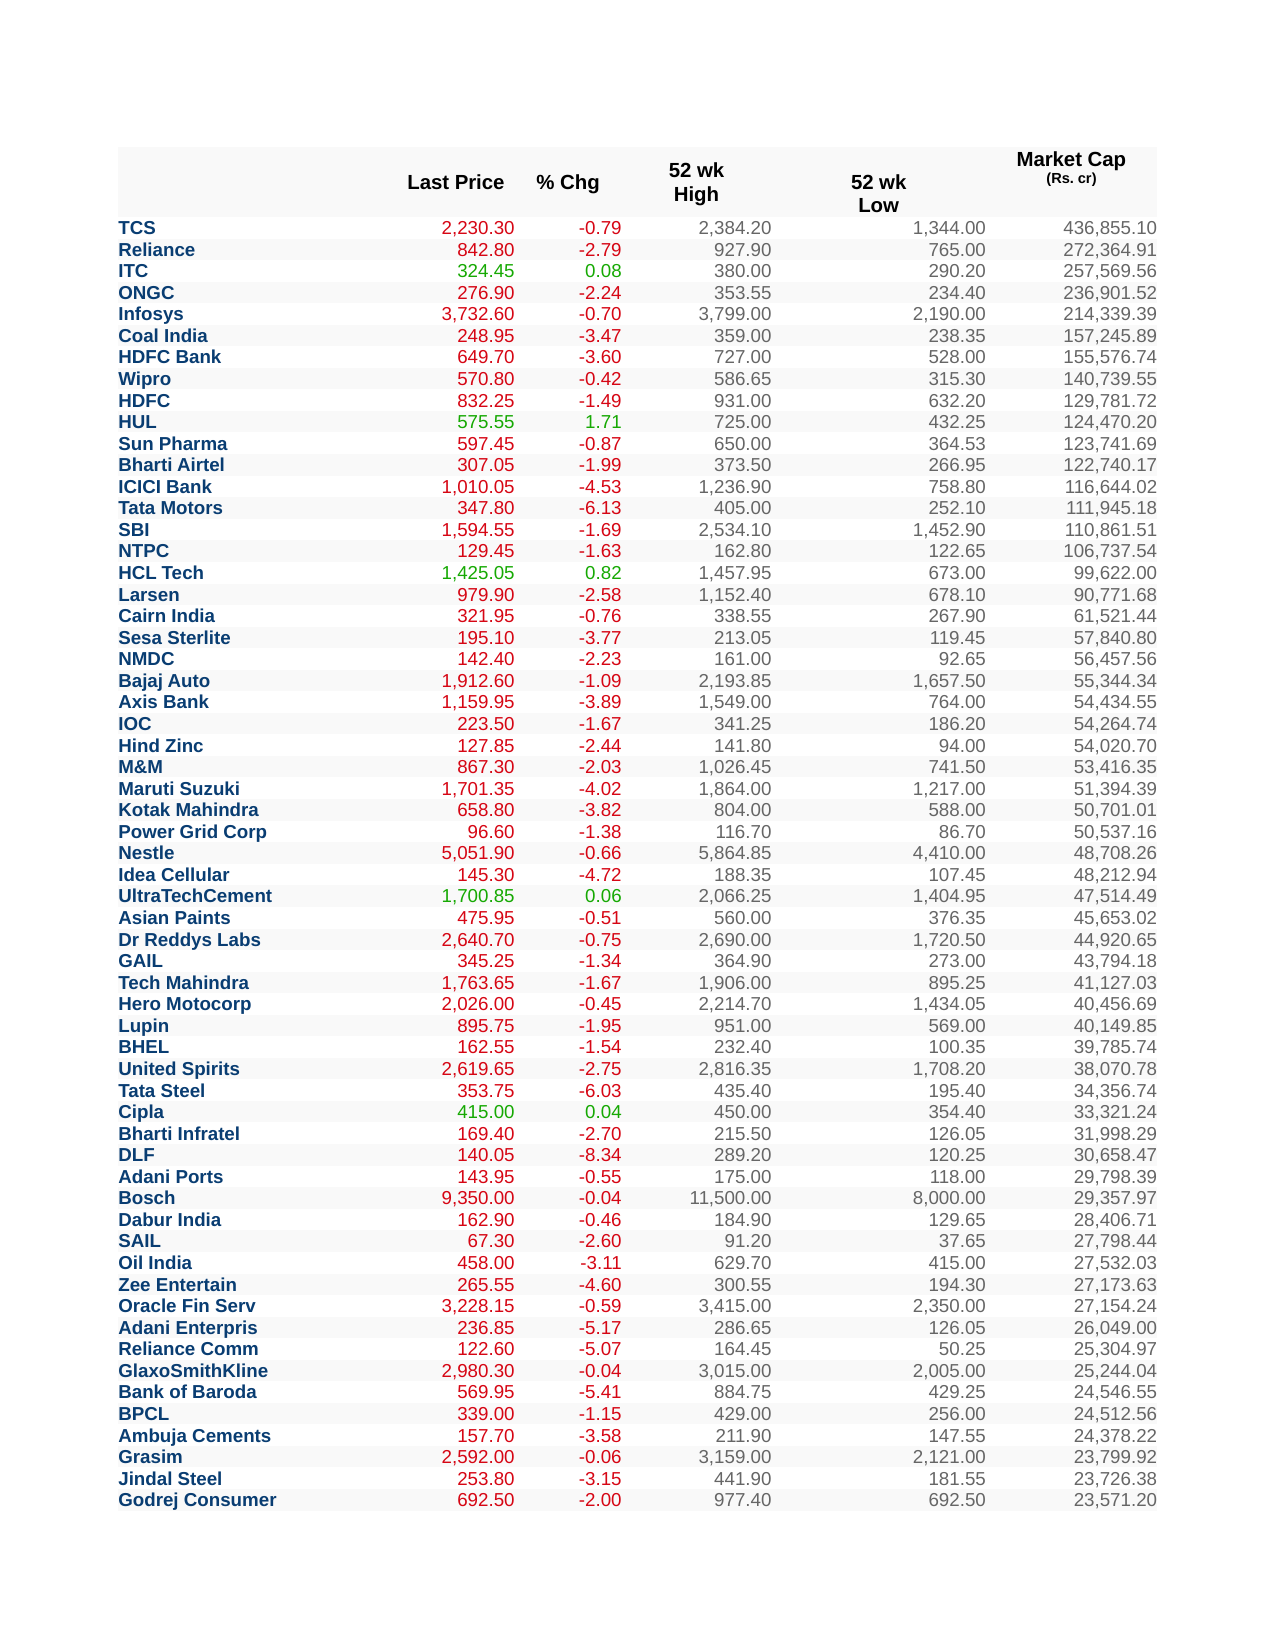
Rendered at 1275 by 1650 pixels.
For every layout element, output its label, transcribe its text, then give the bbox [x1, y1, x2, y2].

table_cell 1,708.20 [771, 1058, 986, 1079]
table_cell 155,576.74 [986, 346, 1157, 368]
table_cell 1,010.05 [386, 476, 514, 497]
table_cell 1,026.45 [621, 756, 771, 777]
table_cell 24,378.22 [986, 1424, 1157, 1446]
table_cell 692.50 [386, 1489, 514, 1511]
table_cell 223.50 [386, 713, 514, 734]
table_cell Dr Reddys Labs [118, 929, 386, 950]
table_cell 415.00 [386, 1101, 514, 1122]
table_cell -2.03 [514, 756, 621, 777]
table_cell -1.54 [514, 1036, 621, 1058]
table_cell 253.80 [386, 1468, 514, 1489]
table_cell 129.45 [386, 540, 514, 562]
table_cell SAIL [118, 1230, 386, 1252]
table_cell 50,701.01 [986, 799, 1157, 821]
table_cell 90,771.68 [986, 584, 1157, 605]
table_cell 1,864.00 [621, 778, 771, 799]
table_cell 8,000.00 [771, 1187, 986, 1209]
table_cell 4,410.00 [771, 842, 986, 864]
table_cell -2.00 [514, 1489, 621, 1511]
table_cell 40,149.85 [986, 1015, 1157, 1036]
table_cell Kotak Mahindra [118, 799, 386, 821]
table_cell 289.20 [621, 1144, 771, 1166]
table_cell -0.51 [514, 907, 621, 928]
table_cell BHEL [118, 1036, 386, 1058]
table_cell 3,015.00 [621, 1360, 771, 1381]
table_cell Hero Motocorp [118, 993, 386, 1015]
table_cell -3.82 [514, 799, 621, 821]
table_cell 632.20 [771, 389, 986, 411]
table_cell 373.50 [621, 454, 771, 476]
table_cell 91.20 [621, 1230, 771, 1252]
table_cell -2.79 [514, 239, 621, 260]
table_cell 252.10 [771, 497, 986, 519]
table_cell 5,051.90 [386, 842, 514, 864]
table_cell 1,912.60 [386, 670, 514, 691]
table_cell 56,457.56 [986, 648, 1157, 670]
table_cell 236.85 [386, 1317, 514, 1338]
table_cell 45,653.02 [986, 907, 1157, 928]
table_cell UltraTechCement [118, 885, 386, 907]
table_cell 895.75 [386, 1015, 514, 1036]
table_cell 100.35 [771, 1036, 986, 1058]
table_cell 1,906.00 [621, 972, 771, 993]
table_cell 441.90 [621, 1468, 771, 1489]
table_cell 51,394.39 [986, 778, 1157, 799]
table_cell 54,264.74 [986, 713, 1157, 734]
table_cell 25,304.97 [986, 1338, 1157, 1360]
table_cell 118.00 [771, 1166, 986, 1187]
table_cell 24,512.56 [986, 1403, 1157, 1424]
table_cell -6.13 [514, 497, 621, 519]
table_cell Tata Motors [118, 497, 386, 519]
table_cell 236,901.52 [986, 282, 1157, 303]
table_cell 895.25 [771, 972, 986, 993]
table_cell DLF [118, 1144, 386, 1166]
table_cell 256.00 [771, 1403, 986, 1424]
table_cell 692.50 [771, 1489, 986, 1511]
table_cell 54,020.70 [986, 734, 1157, 756]
table_cell 2,026.00 [386, 993, 514, 1015]
table_cell Reliance Comm [118, 1338, 386, 1360]
table_cell 23,571.20 [986, 1489, 1157, 1511]
table_cell 2,193.85 [621, 670, 771, 691]
table_cell 354.40 [771, 1101, 986, 1122]
table_cell 588.00 [771, 799, 986, 821]
table_cell 832.25 [386, 389, 514, 411]
table_cell 48,708.26 [986, 842, 1157, 864]
table_cell 673.00 [771, 562, 986, 583]
table_cell -1.99 [514, 454, 621, 476]
table_cell 213.05 [621, 627, 771, 648]
table_cell 11,500.00 [621, 1187, 771, 1209]
table_cell 347.80 [386, 497, 514, 519]
table_cell -5.41 [514, 1381, 621, 1403]
table_cell 1.71 [514, 411, 621, 432]
table_cell M&M [118, 756, 386, 777]
table_cell -1.34 [514, 950, 621, 972]
table_cell -1.49 [514, 389, 621, 411]
table_cell 1,700.85 [386, 885, 514, 907]
table_cell -2.70 [514, 1123, 621, 1144]
table_cell 27,173.63 [986, 1274, 1157, 1295]
table_cell -0.66 [514, 842, 621, 864]
table_cell Larsen [118, 584, 386, 605]
table_cell 257,569.56 [986, 260, 1157, 282]
table_cell 324.45 [386, 260, 514, 282]
table_cell 162.80 [621, 540, 771, 562]
table_cell 315.30 [771, 368, 986, 389]
table_cell 0.08 [514, 260, 621, 282]
table_cell 26,049.00 [986, 1317, 1157, 1338]
table_cell 3,415.00 [621, 1295, 771, 1317]
table_cell 94.00 [771, 734, 986, 756]
table_cell -2.58 [514, 584, 621, 605]
table_cell -1.09 [514, 670, 621, 691]
table_cell TCS [118, 217, 386, 238]
table_cell 458.00 [386, 1252, 514, 1273]
table_cell 106,737.54 [986, 540, 1157, 562]
table_cell 1,549.00 [621, 691, 771, 713]
table_cell 234.40 [771, 282, 986, 303]
table_cell 99,622.00 [986, 562, 1157, 583]
table_cell 429.00 [621, 1403, 771, 1424]
table_cell 110,861.51 [986, 519, 1157, 540]
table_cell IOC [118, 713, 386, 734]
table_cell 27,532.03 [986, 1252, 1157, 1273]
table_cell 345.25 [386, 950, 514, 972]
table_cell 528.00 [771, 346, 986, 368]
table_cell -0.45 [514, 993, 621, 1015]
table_cell ICICI Bank [118, 476, 386, 497]
table_cell 238.35 [771, 325, 986, 346]
table_cell 380.00 [621, 260, 771, 282]
table_cell 248.95 [386, 325, 514, 346]
table_cell 658.80 [386, 799, 514, 821]
table_cell 140.05 [386, 1144, 514, 1166]
table_cell -2.23 [514, 648, 621, 670]
table_cell 376.35 [771, 907, 986, 928]
table_cell United Spirits [118, 1058, 386, 1079]
table_cell 39,785.74 [986, 1036, 1157, 1058]
table_cell 570.80 [386, 368, 514, 389]
table_cell 272,364.91 [986, 239, 1157, 260]
table_cell -0.87 [514, 433, 621, 454]
table_cell Power Grid Corp [118, 821, 386, 842]
table_cell 951.00 [621, 1015, 771, 1036]
table_cell 415.00 [771, 1252, 986, 1273]
table_cell 141.80 [621, 734, 771, 756]
table_cell 2,121.00 [771, 1446, 986, 1467]
table_cell 194.30 [771, 1274, 986, 1295]
table_cell Bharti Infratel [118, 1123, 386, 1144]
table_cell Zee Entertain [118, 1274, 386, 1295]
table_cell 931.00 [621, 389, 771, 411]
table_cell -1.63 [514, 540, 621, 562]
table_cell 353.55 [621, 282, 771, 303]
table_cell 273.00 [771, 950, 986, 972]
table_cell 2,534.10 [621, 519, 771, 540]
table_cell Axis Bank [118, 691, 386, 713]
table_cell 3,799.00 [621, 303, 771, 325]
table_cell 650.00 [621, 433, 771, 454]
table_cell 41,127.03 [986, 972, 1157, 993]
table_cell 1,404.95 [771, 885, 986, 907]
table_cell 126.05 [771, 1317, 986, 1338]
table_cell 307.05 [386, 454, 514, 476]
table_cell 107.45 [771, 864, 986, 885]
table_cell 57,840.80 [986, 627, 1157, 648]
table_cell 2,980.30 [386, 1360, 514, 1381]
table_cell 211.90 [621, 1424, 771, 1446]
table_cell Tech Mahindra [118, 972, 386, 993]
table_cell 0.04 [514, 1101, 621, 1122]
table_cell 48,212.94 [986, 864, 1157, 885]
table_header 52 wk High [621, 147, 771, 217]
table_cell 44,920.65 [986, 929, 1157, 950]
table_cell 116.70 [621, 821, 771, 842]
table_cell 157,245.89 [986, 325, 1157, 346]
table_cell 2,214.70 [621, 993, 771, 1015]
table_cell 867.30 [386, 756, 514, 777]
table_cell HDFC Bank [118, 346, 386, 368]
table_cell 129.65 [771, 1209, 986, 1230]
table_cell 92.65 [771, 648, 986, 670]
table_cell 9,350.00 [386, 1187, 514, 1209]
table_cell 184.90 [621, 1209, 771, 1230]
table_cell 122.60 [386, 1338, 514, 1360]
table_cell 884.75 [621, 1381, 771, 1403]
table_cell ONGC [118, 282, 386, 303]
table_cell Bank of Baroda [118, 1381, 386, 1403]
table_cell 214,339.39 [986, 303, 1157, 325]
table_cell Cipla [118, 1101, 386, 1122]
table_cell 47,514.49 [986, 885, 1157, 907]
table_cell 29,357.97 [986, 1187, 1157, 1209]
table_cell -0.79 [514, 217, 621, 238]
table_cell -0.04 [514, 1187, 621, 1209]
table_cell 265.55 [386, 1274, 514, 1295]
table_cell -4.72 [514, 864, 621, 885]
table_cell 61,521.44 [986, 605, 1157, 627]
table_cell Oracle Fin Serv [118, 1295, 386, 1317]
table_cell 175.00 [621, 1166, 771, 1187]
table_cell 432.25 [771, 411, 986, 432]
table_cell 5,864.85 [621, 842, 771, 864]
table_cell 1,657.50 [771, 670, 986, 691]
table_cell 727.00 [621, 346, 771, 368]
table_cell 40,456.69 [986, 993, 1157, 1015]
table_cell 122,740.17 [986, 454, 1157, 476]
table_cell 29,798.39 [986, 1166, 1157, 1187]
table_cell Cairn India [118, 605, 386, 627]
table_cell 96.60 [386, 821, 514, 842]
table_cell Hind Zinc [118, 734, 386, 756]
table_cell -3.47 [514, 325, 621, 346]
table_cell 1,217.00 [771, 778, 986, 799]
table_cell 359.00 [621, 325, 771, 346]
table_cell 1,425.05 [386, 562, 514, 583]
table_cell 2,619.65 [386, 1058, 514, 1079]
table_cell 129,781.72 [986, 389, 1157, 411]
table_cell -8.34 [514, 1144, 621, 1166]
table_cell -1.38 [514, 821, 621, 842]
table_cell 2,592.00 [386, 1446, 514, 1467]
table_cell Jindal Steel [118, 1468, 386, 1489]
table_cell 232.40 [621, 1036, 771, 1058]
table_cell 23,799.92 [986, 1446, 1157, 1467]
table_cell 597.45 [386, 433, 514, 454]
table_cell 23,726.38 [986, 1468, 1157, 1489]
table_cell 927.90 [621, 239, 771, 260]
table_cell 120.25 [771, 1144, 986, 1166]
table_cell 50.25 [771, 1338, 986, 1360]
table_cell HCL Tech [118, 562, 386, 583]
table_cell 34,356.74 [986, 1079, 1157, 1101]
table_cell 27,798.44 [986, 1230, 1157, 1252]
table_cell 1,344.00 [771, 217, 986, 238]
table_cell -1.67 [514, 713, 621, 734]
table_cell 649.70 [386, 346, 514, 368]
table_cell 2,816.35 [621, 1058, 771, 1079]
table_cell 124,470.20 [986, 411, 1157, 432]
table_cell -0.04 [514, 1360, 621, 1381]
table_cell -3.89 [514, 691, 621, 713]
table_cell 741.50 [771, 756, 986, 777]
table_cell 67.30 [386, 1230, 514, 1252]
table_cell -1.69 [514, 519, 621, 540]
table_cell 725.00 [621, 411, 771, 432]
table_cell 758.80 [771, 476, 986, 497]
table_cell 2,066.25 [621, 885, 771, 907]
table_cell 450.00 [621, 1101, 771, 1122]
table_cell Maruti Suzuki [118, 778, 386, 799]
table_cell -5.17 [514, 1317, 621, 1338]
table_cell -3.77 [514, 627, 621, 648]
table_cell -1.67 [514, 972, 621, 993]
table_cell 1,457.95 [621, 562, 771, 583]
table_cell Bharti Airtel [118, 454, 386, 476]
table_cell Tata Steel [118, 1079, 386, 1101]
table_cell 55,344.34 [986, 670, 1157, 691]
table_cell 33,321.24 [986, 1101, 1157, 1122]
table_cell 162.55 [386, 1036, 514, 1058]
table_cell -3.11 [514, 1252, 621, 1273]
table_cell 290.20 [771, 260, 986, 282]
table_cell 1,159.95 [386, 691, 514, 713]
table_cell -2.24 [514, 282, 621, 303]
table_cell 145.30 [386, 864, 514, 885]
table_cell 977.40 [621, 1489, 771, 1511]
table_cell NTPC [118, 540, 386, 562]
table_cell -2.44 [514, 734, 621, 756]
table_cell 28,406.71 [986, 1209, 1157, 1230]
table_cell 569.00 [771, 1015, 986, 1036]
table_cell 979.90 [386, 584, 514, 605]
table_cell 195.40 [771, 1079, 986, 1101]
table_cell 111,945.18 [986, 497, 1157, 519]
table_cell -3.58 [514, 1424, 621, 1446]
table_cell 475.95 [386, 907, 514, 928]
table_cell 842.80 [386, 239, 514, 260]
table_cell 27,154.24 [986, 1295, 1157, 1317]
table_cell Sun Pharma [118, 433, 386, 454]
table_cell 127.85 [386, 734, 514, 756]
table_cell Nestle [118, 842, 386, 864]
table_cell 586.65 [621, 368, 771, 389]
table_cell -0.59 [514, 1295, 621, 1317]
table_cell BPCL [118, 1403, 386, 1424]
table_cell 1,236.90 [621, 476, 771, 497]
table_cell 436,855.10 [986, 217, 1157, 238]
table_cell HDFC [118, 389, 386, 411]
table_cell 338.55 [621, 605, 771, 627]
table_cell 764.00 [771, 691, 986, 713]
table_cell -1.95 [514, 1015, 621, 1036]
table_cell 353.75 [386, 1079, 514, 1101]
table_cell 123,741.69 [986, 433, 1157, 454]
table_cell NMDC [118, 648, 386, 670]
table_header Market Cap (Rs. cr) [986, 147, 1157, 217]
table_cell 364.53 [771, 433, 986, 454]
table_cell 405.00 [621, 497, 771, 519]
table_cell 86.70 [771, 821, 986, 842]
table_cell 143.95 [386, 1166, 514, 1187]
table_header % Chg [514, 147, 621, 217]
table_cell 1,434.05 [771, 993, 986, 1015]
table_cell 43,794.18 [986, 950, 1157, 972]
table_cell 435.40 [621, 1079, 771, 1101]
table_cell HUL [118, 411, 386, 432]
table_cell 157.70 [386, 1424, 514, 1446]
table_cell 2,690.00 [621, 929, 771, 950]
table_cell 3,159.00 [621, 1446, 771, 1467]
table_cell 30,658.47 [986, 1144, 1157, 1166]
table_cell 678.10 [771, 584, 986, 605]
table_cell 181.55 [771, 1468, 986, 1489]
table_cell Wipro [118, 368, 386, 389]
table_cell 38,070.78 [986, 1058, 1157, 1079]
table_cell SBI [118, 519, 386, 540]
table_cell 215.50 [621, 1123, 771, 1144]
table_cell 1,701.35 [386, 778, 514, 799]
table_cell 140,739.55 [986, 368, 1157, 389]
table_cell Bajaj Auto [118, 670, 386, 691]
table_cell 276.90 [386, 282, 514, 303]
table_cell Idea Cellular [118, 864, 386, 885]
table_cell 126.05 [771, 1123, 986, 1144]
table_cell 116,644.02 [986, 476, 1157, 497]
table_cell 164.45 [621, 1338, 771, 1360]
table_cell 119.45 [771, 627, 986, 648]
table_cell 629.70 [621, 1252, 771, 1273]
table_cell 1,594.55 [386, 519, 514, 540]
table_cell -2.60 [514, 1230, 621, 1252]
table_cell 142.40 [386, 648, 514, 670]
table_cell 54,434.55 [986, 691, 1157, 713]
table_cell 147.55 [771, 1424, 986, 1446]
table_cell 3,228.15 [386, 1295, 514, 1317]
table_cell ITC [118, 260, 386, 282]
table_cell 24,546.55 [986, 1381, 1157, 1403]
table_cell 429.25 [771, 1381, 986, 1403]
table_cell Godrej Consumer [118, 1489, 386, 1511]
table_cell 321.95 [386, 605, 514, 627]
table_cell 3,732.60 [386, 303, 514, 325]
table_cell 188.35 [621, 864, 771, 885]
table_cell Ambuja Cements [118, 1424, 386, 1446]
table_cell 266.95 [771, 454, 986, 476]
table_cell 186.20 [771, 713, 986, 734]
table_cell 2,350.00 [771, 1295, 986, 1317]
table_cell 169.40 [386, 1123, 514, 1144]
table_cell -3.60 [514, 346, 621, 368]
table_cell 2,230.30 [386, 217, 514, 238]
table_cell 25,244.04 [986, 1360, 1157, 1381]
table_cell -0.70 [514, 303, 621, 325]
table_cell 1,720.50 [771, 929, 986, 950]
table_cell 765.00 [771, 239, 986, 260]
table_cell Lupin [118, 1015, 386, 1036]
table_cell Coal India [118, 325, 386, 346]
table_cell GAIL [118, 950, 386, 972]
table_cell 575.55 [386, 411, 514, 432]
table_cell 53,416.35 [986, 756, 1157, 777]
table_cell Bosch [118, 1187, 386, 1209]
table_cell 341.25 [621, 713, 771, 734]
table_cell 1,452.90 [771, 519, 986, 540]
table_cell 2,384.20 [621, 217, 771, 238]
table_cell -4.02 [514, 778, 621, 799]
table_cell 50,537.16 [986, 821, 1157, 842]
table_cell 2,005.00 [771, 1360, 986, 1381]
table_cell 1,763.65 [386, 972, 514, 993]
table_cell -0.42 [514, 368, 621, 389]
table_cell Adani Ports [118, 1166, 386, 1187]
table_cell Infosys [118, 303, 386, 325]
table_cell 31,998.29 [986, 1123, 1157, 1144]
table_cell -4.60 [514, 1274, 621, 1295]
table_cell Reliance [118, 239, 386, 260]
table_header [118, 147, 386, 217]
table_cell Grasim [118, 1446, 386, 1467]
table_cell Asian Paints [118, 907, 386, 928]
table_cell Dabur India [118, 1209, 386, 1230]
table_cell GlaxoSmithKline [118, 1360, 386, 1381]
table_cell 804.00 [621, 799, 771, 821]
table_cell 364.90 [621, 950, 771, 972]
table_cell 37.65 [771, 1230, 986, 1252]
table_cell -4.53 [514, 476, 621, 497]
table_cell 300.55 [621, 1274, 771, 1295]
table_cell Adani Enterpris [118, 1317, 386, 1338]
table_header 52 wk Low [771, 147, 986, 217]
table_cell -2.75 [514, 1058, 621, 1079]
table_cell 0.82 [514, 562, 621, 583]
table_cell 195.10 [386, 627, 514, 648]
table_cell 560.00 [621, 907, 771, 928]
table_cell 286.65 [621, 1317, 771, 1338]
table_cell -0.76 [514, 605, 621, 627]
table_cell -0.55 [514, 1166, 621, 1187]
table_cell -0.46 [514, 1209, 621, 1230]
table_cell -0.06 [514, 1446, 621, 1467]
table_cell 122.65 [771, 540, 986, 562]
table_cell -6.03 [514, 1079, 621, 1101]
table_cell 161.00 [621, 648, 771, 670]
table_cell 2,190.00 [771, 303, 986, 325]
table_cell 2,640.70 [386, 929, 514, 950]
table_cell -0.75 [514, 929, 621, 950]
table_cell 339.00 [386, 1403, 514, 1424]
table_cell -5.07 [514, 1338, 621, 1360]
table_header Last Price [386, 147, 514, 217]
table_cell -3.15 [514, 1468, 621, 1489]
table_cell 1,152.40 [621, 584, 771, 605]
table_cell 0.06 [514, 885, 621, 907]
table_cell Oil India [118, 1252, 386, 1273]
table_cell Sesa Sterlite [118, 627, 386, 648]
table_cell 267.90 [771, 605, 986, 627]
table_cell 569.95 [386, 1381, 514, 1403]
table_cell 162.90 [386, 1209, 514, 1230]
table_cell -1.15 [514, 1403, 621, 1424]
